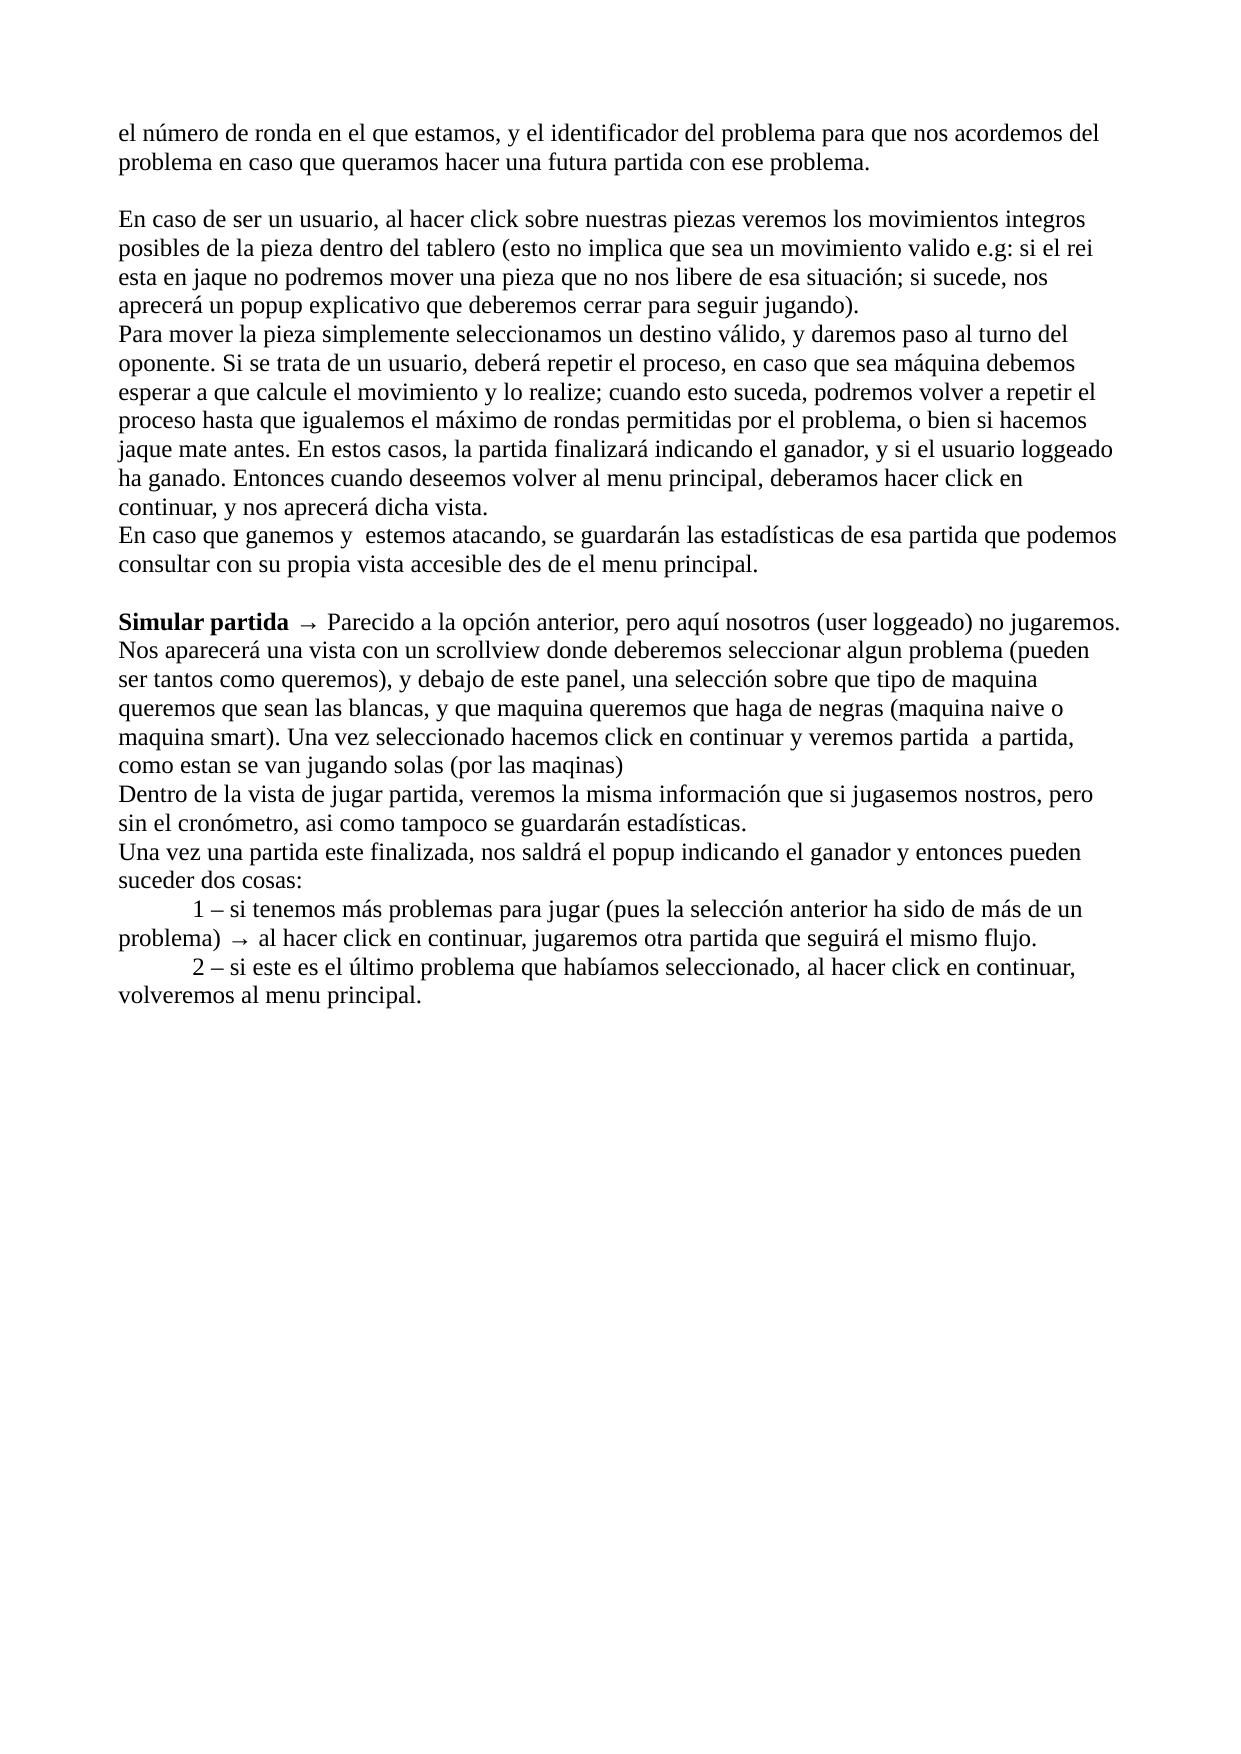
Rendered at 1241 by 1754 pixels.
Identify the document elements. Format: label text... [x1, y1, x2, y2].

text Para mover la pieza simplemente seleccionamos un destino válido, y daremos paso al turno del oponente. Si se trata de un usuario, deberá repetir el proceso, en caso que sea máquina debemos esperar a que calcule el movimiento y lo realize; cuando esto suceda, podremos volver a repetir el proceso hasta que igualemos el máximo de rondas permitidas por el problema, o bien si hacemos jaque mate antes. En estos casos, la partida finalizará indicando el ganador, y si el usuario loggeado ha ganado. Entonces cuando deseemos volver al menu principal, deberamos hacer click en continuar, y nos aprecerá dicha vista. [118, 319, 1122, 521]
text Dentro de la vista de jugar partida, veremos la misma información que si jugasemos nostros, pero sin el cronómetro, asi como tampoco se guardarán estadísticas. [118, 779, 1122, 837]
text En caso de ser un usuario, al hacer click sobre nuestras piezas veremos los movimientos integros posibles de la pieza dentro del tablero (esto no implica que sea un movimiento valido e.g: si el rei esta en jaque no podremos mover una pieza que no nos libere de esa situación; si sucede, nos aprecerá un popup explicativo que deberemos cerrar para seguir jugando). [118, 204, 1122, 319]
text el número de ronda en el que estamos, y el identificador del problema para que nos acordemos del problema en caso que queramos hacer una futura partida con ese problema. [118, 118, 1122, 176]
text 1 – si tenemos más problemas para jugar (pues la selección anterior ha sido de más de un problema) → al hacer click en continuar, jugaremos otra partida que seguirá el mismo flujo. [118, 894, 1122, 952]
text En caso que ganemos y estemos atacando, se guardarán las estadísticas de esa partida que podemos consultar con su propia vista accesible des de el menu principal. [118, 521, 1122, 578]
text Nos aparecerá una vista con un scrollview donde deberemos seleccionar algun problema (pueden ser tantos como queremos), y debajo de este panel, una selección sobre que tipo de maquina queremos que sean las blancas, y que maquina queremos que haga de negras (maquina naive o maquina smart). Una vez seleccionado hacemos click en continuar y veremos partida a partida, como estan se van jugando solas (por las maqinas) [118, 636, 1122, 779]
text Simular partida → Parecido a la opción anterior, pero aquí nosotros (user loggeado) no jugaremos. [118, 607, 1122, 636]
text 2 – si este es el último problema que habíamos seleccionado, al hacer click en continuar, volveremos al menu principal. [118, 952, 1122, 1009]
text Una vez una partida este finalizada, nos saldrá el popup indicando el ganador y entonces pueden suceder dos cosas: [118, 837, 1122, 894]
